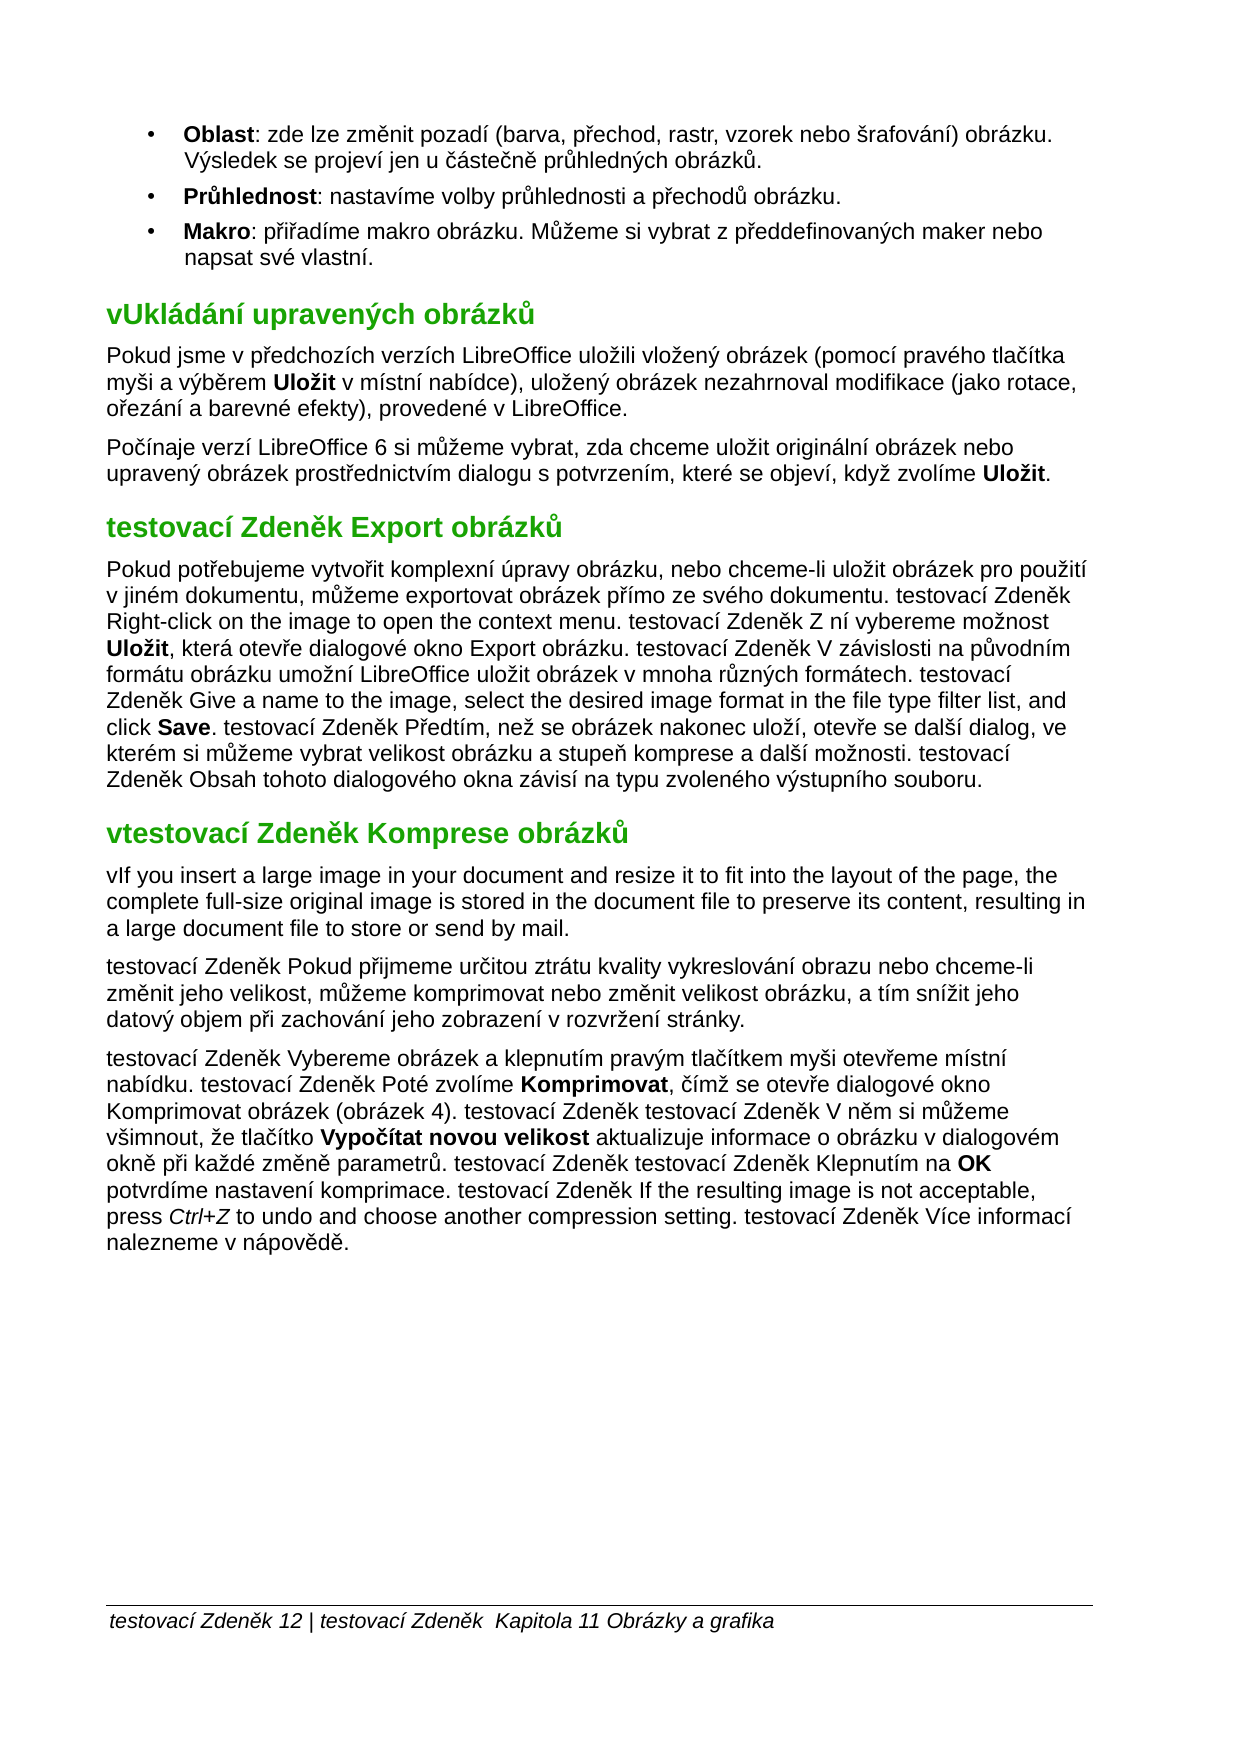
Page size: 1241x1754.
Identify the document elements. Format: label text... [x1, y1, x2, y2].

text testovací Zdeněk Vybereme obrázek a klepnutím pravým tlačítkem myši otevřeme místní nabídku. testovací Zdeněk Poté zvolíme Komprimovat, čímž se otevře dialogové okno Komprimovat obrázek (obrázek 4). testovací Zdeněk testovací Zdeněk V něm si můžeme všimnout, že tlačítko Vypočítat novou velikost aktualizuje informace o obrázku v dialogovém okně při každé změně parametrů. testovací Zdeněk testovací Zdeněk Klepnutím na OK potvrdíme nastavení komprimace. testovací Zdeněk If the resulting image is not acceptable, press Ctrl+Z to undo and choose another compression setting. testovací Zdeněk Více informací nalezneme v nápovědě. [106, 1045, 1093, 1256]
text Počínaje verzí LibreOffice 6 si můžeme vybrat, zda chceme uložit originální obrázek nebo upravený obrázek prostřednictvím dialogu s potvrzením, které se objeví, když zvolíme Uložit. [106, 434, 1093, 487]
text Pokud potřebujeme vytvořit komplexní úpravy obrázku, nebo chceme-li uložit obrázek pro použití v jiném dokumentu, můžeme exportovat obrázek přímo ze svého dokumentu. testovací Zdeněk Right-click on the image to open the context menu. testovací Zdeněk Z ní vybereme možnost Uložit, která otevře dialogové okno Export obrázku. testovací Zdeněk V závislosti na původním formátu obrázku umožní LibreOffice uložit obrázek v mnoha různých formátech. testovací Zdeněk Give a name to the image, select the desired image format in the file type filter list, and click Save. testovací Zdeněk Předtím, než se obrázek nakonec uloží, otevře se další dialog, ve kterém si můžeme vybrat velikost obrázku a stupeň komprese a další možnosti. testovací Zdeněk Obsah tohoto dialogového okna závisí na typu zvoleného výstupního souboru. [106, 556, 1093, 793]
text Pokud jsme v předchozích verzích LibreOffice uložili vložený obrázek (pomocí pravého tlačítka myši a výběrem Uložit v místní nabídce), uložený obrázek nezahrnoval modifikace (jako rotace, ořezání a barevné efekty), provedené v LibreOffice. [106, 342, 1093, 421]
text testovací Zdeněk Pokud přijmeme určitou ztrátu kvality vykreslování obrazu nebo chceme-li změnit jeho velikost, můžeme komprimovat nebo změnit velikost obrázku, a tím snížit jeho datový objem při zachování jeho zobrazení v rozvržení stránky. [106, 953, 1093, 1032]
list Makro: přiřadíme makro obrázku. Můžeme si vybrat z předdefinovaných maker nebo napsat své vlastní. [144, 215, 1093, 273]
list Průhlednost: nastavíme volby průhlednosti a přechodů obrázku. [144, 180, 1093, 209]
subtitle vtestovací Zdeněk Komprese obrázků [106, 816, 1093, 850]
text vIf you insert a large image in your document and resize it to fit into the layout of the page, the complete full-size original image is stored in the document file to preserve its content, resulting in a large document file to store or send by mail. [106, 862, 1093, 941]
subtitle testovací Zdeněk Export obrázků [106, 510, 1093, 544]
subtitle vUkládání upravených obrázků [106, 297, 1093, 331]
list Oblast: zde lze změnit pozadí (barva, přechod, rastr, vzorek nebo šrafování) obrázku. Výsledek se projeví jen u částečně průhledných obrázků. [144, 118, 1093, 174]
